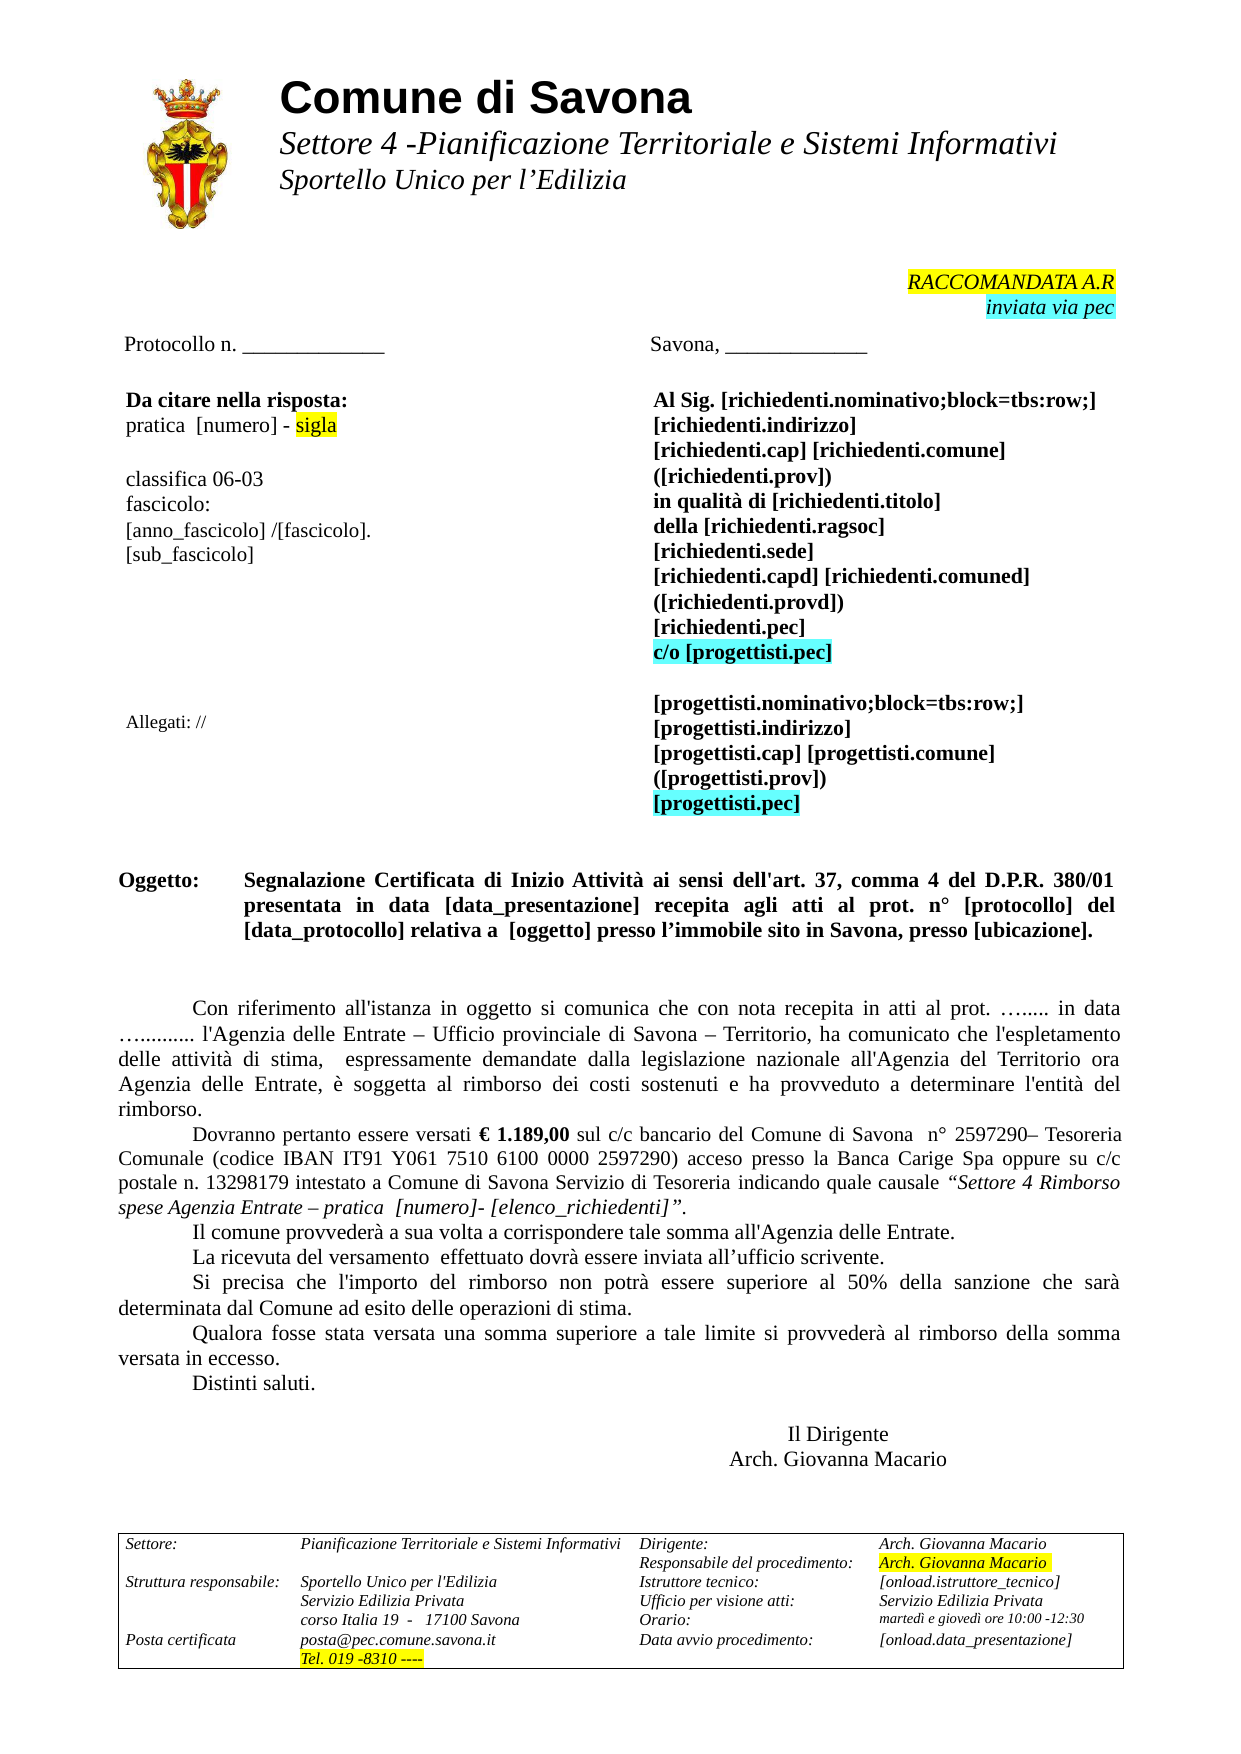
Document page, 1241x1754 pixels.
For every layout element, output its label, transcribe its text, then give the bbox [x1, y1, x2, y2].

table_cell [546, 1471, 1129, 1496]
picture [125, 79, 249, 229]
text Distinti saluti. [118, 1370, 1122, 1395]
text La ricevuta del versamento effettuato dovrà essere inviata all’ufficio scrivente. [118, 1244, 1122, 1269]
table_header Da citare nella risposta: pratica [numero] - sigla classifica 06-03 fascicolo: [anno_fascicolo] /[fascicolo].[sub_fascicolo] [118, 387, 451, 689]
table_header Segnalazione Certificata di Inizio Attività ai sensi dell'art. 37, comma 4 del D.P.R. 380/01 presentata in data [data_presentazione] recepita agli atti al prot. n° [protocollo] del [data_protocollo] relativa a [oggetto] presso l’immobile sito in Savona, presso [ubicazione]. [236, 867, 1123, 943]
text Con riferimento all'istanza in oggetto si comunica che con nota recepita in atti al prot. …..... in data ….......... l'Agenzia delle Entrate – Ufficio provinciale di Savona – Territorio, ha comunicato che l'espletamento delle attività di stima, espressamente demandate dalla legislazione nazionale all'Agenzia del Territorio ora Agenzia delle Entrate, è soggetta al rimborso dei costi sostenuti e ha provveduto a determinare l'entità del rimborso. [118, 995, 1122, 1121]
table_cell Protocollo n. _____________ [118, 325, 644, 362]
table_cell [111, 1471, 546, 1496]
table_header [111, 1421, 546, 1471]
table_cell [451, 690, 646, 842]
text Si precisa che l'importo del rimborso non potrà essere superiore al 50% della sanzione che sarà determinata dal Comune ad esito delle operazioni di stima. [118, 1269, 1122, 1320]
table_header [451, 387, 646, 689]
table_cell Savona, _____________ [644, 325, 1122, 362]
table_header Al Sig. [richiedenti.nominativo;block=tbs:row;] [richiedenti.indirizzo] [richiedenti.cap] [richiedenti.comune] ([richiedenti.prov]) in qualità di [richiedenti.titolo] della [richiedenti.ragsoc] [richiedenti.sede] [richiedenti.capd] [richiedenti.comuned] ([richiedenti.provd]) [richiedenti.pec] c/o [progettisti.pec] [646, 387, 1119, 689]
table_header Il Dirigente Arch. Giovanna Macario [546, 1421, 1129, 1471]
table_header Oggetto: [111, 867, 236, 943]
table_header RACCOMANDATA A.R inviata via pec [644, 263, 1122, 325]
text Dovranno pertanto essere versati € 1.189,00 sul c/c bancario del Comune di Savona n° 2597290– Tesoreria Comunale (codice IBAN IT91 Y061 7510 6100 0000 2597290) acceso presso la Banca Carige Spa oppure su c/c postale n. 13298179 intestato a Comune di Savona Servizio di Tesoreria indicando quale causale “Settore 4 Rimborso spese Agenzia Entrate – pratica [numero]- [elenco_richiedenti]”. [118, 1121, 1122, 1219]
table_cell [progettisti.nominativo;block=tbs:row;] [progettisti.indirizzo] [progettisti.cap] [progettisti.comune] ([progettisti.prov]) [progettisti.pec] [646, 690, 1119, 842]
text Il comune provvederà a sua volta a corrispondere tale somma all'Agenzia delle Entrate. [118, 1219, 1122, 1244]
table_header [118, 263, 644, 325]
text Qualora fosse stata versata una somma superiore a tale limite si provvederà al rimborso della somma versata in eccesso. [118, 1320, 1122, 1370]
table_cell Allegati: // [118, 690, 451, 842]
